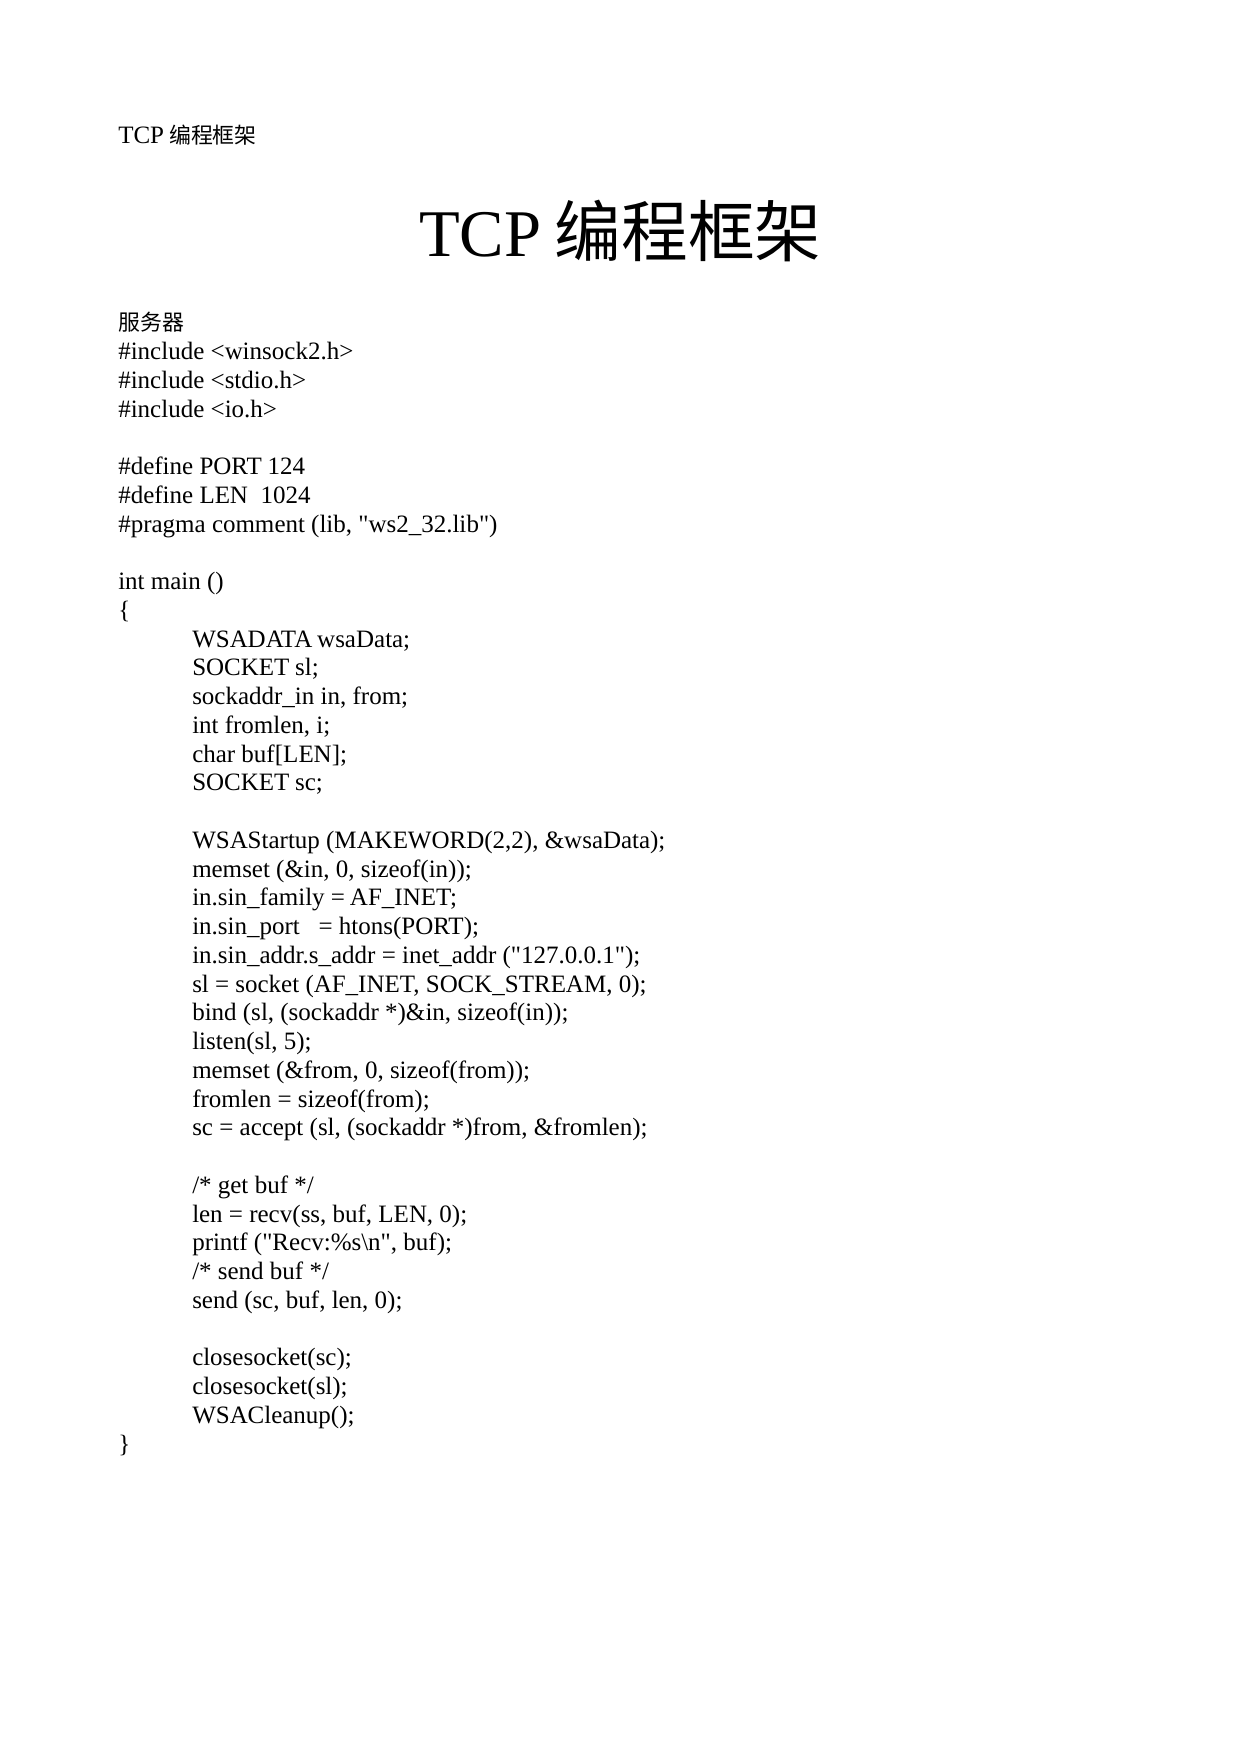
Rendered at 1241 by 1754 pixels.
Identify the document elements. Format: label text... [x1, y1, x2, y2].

text in.sin_port = htons(PORT); [118, 911, 1122, 940]
text in.sin_family = AF_INET; [118, 882, 1122, 911]
text WSACleanup(); [118, 1400, 1122, 1429]
text 服务器 [118, 304, 1122, 336]
text int main () [118, 566, 1122, 595]
text SOCKET sl; [118, 652, 1122, 681]
text #include <io.h> [118, 394, 1122, 422]
text #include <winsock2.h> [118, 336, 1122, 365]
text sockaddr_in in, from; [118, 681, 1122, 710]
text TCP编程框架 [118, 179, 1122, 276]
text /* get buf */ [118, 1170, 1122, 1199]
text { [118, 595, 1122, 624]
text char buf[LEN]; [118, 739, 1122, 767]
text in.sin_addr.s_addr = inet_addr ("127.0.0.1"); [118, 940, 1122, 969]
text fromlen = sizeof(from); [118, 1084, 1122, 1112]
text /* send buf */ [118, 1256, 1122, 1285]
text SOCKET sc; [118, 767, 1122, 796]
text #pragma comment (lib, "ws2_32.lib") [118, 509, 1122, 537]
text closesocket(sl); [118, 1371, 1122, 1400]
text WSAStartup (MAKEWORD(2,2), &wsaData); [118, 825, 1122, 854]
text bind (sl, (sockaddr *)&in, sizeof(in)); [118, 997, 1122, 1026]
text #define PORT 124 [118, 451, 1122, 480]
text send (sc, buf, len, 0); [118, 1285, 1122, 1314]
text closesocket(sc); [118, 1342, 1122, 1371]
text } [118, 1429, 1122, 1457]
text sl = socket (AF_INET, SOCK_STREAM, 0); [118, 969, 1122, 997]
text memset (&from, 0, sizeof(from)); [118, 1055, 1122, 1084]
text #define LEN 1024 [118, 480, 1122, 509]
text listen(sl, 5); [118, 1026, 1122, 1055]
text WSADATA wsaData; [118, 624, 1122, 652]
text printf ("Recv:%s\n", buf); [118, 1227, 1122, 1256]
text len = recv(ss, buf, LEN, 0); [118, 1199, 1122, 1227]
text #include <stdio.h> [118, 365, 1122, 394]
text int fromlen, i; [118, 710, 1122, 739]
text memset (&in, 0, sizeof(in)); [118, 854, 1122, 882]
text sc = accept (sl, (sockaddr *)from, &fromlen); [118, 1112, 1122, 1141]
